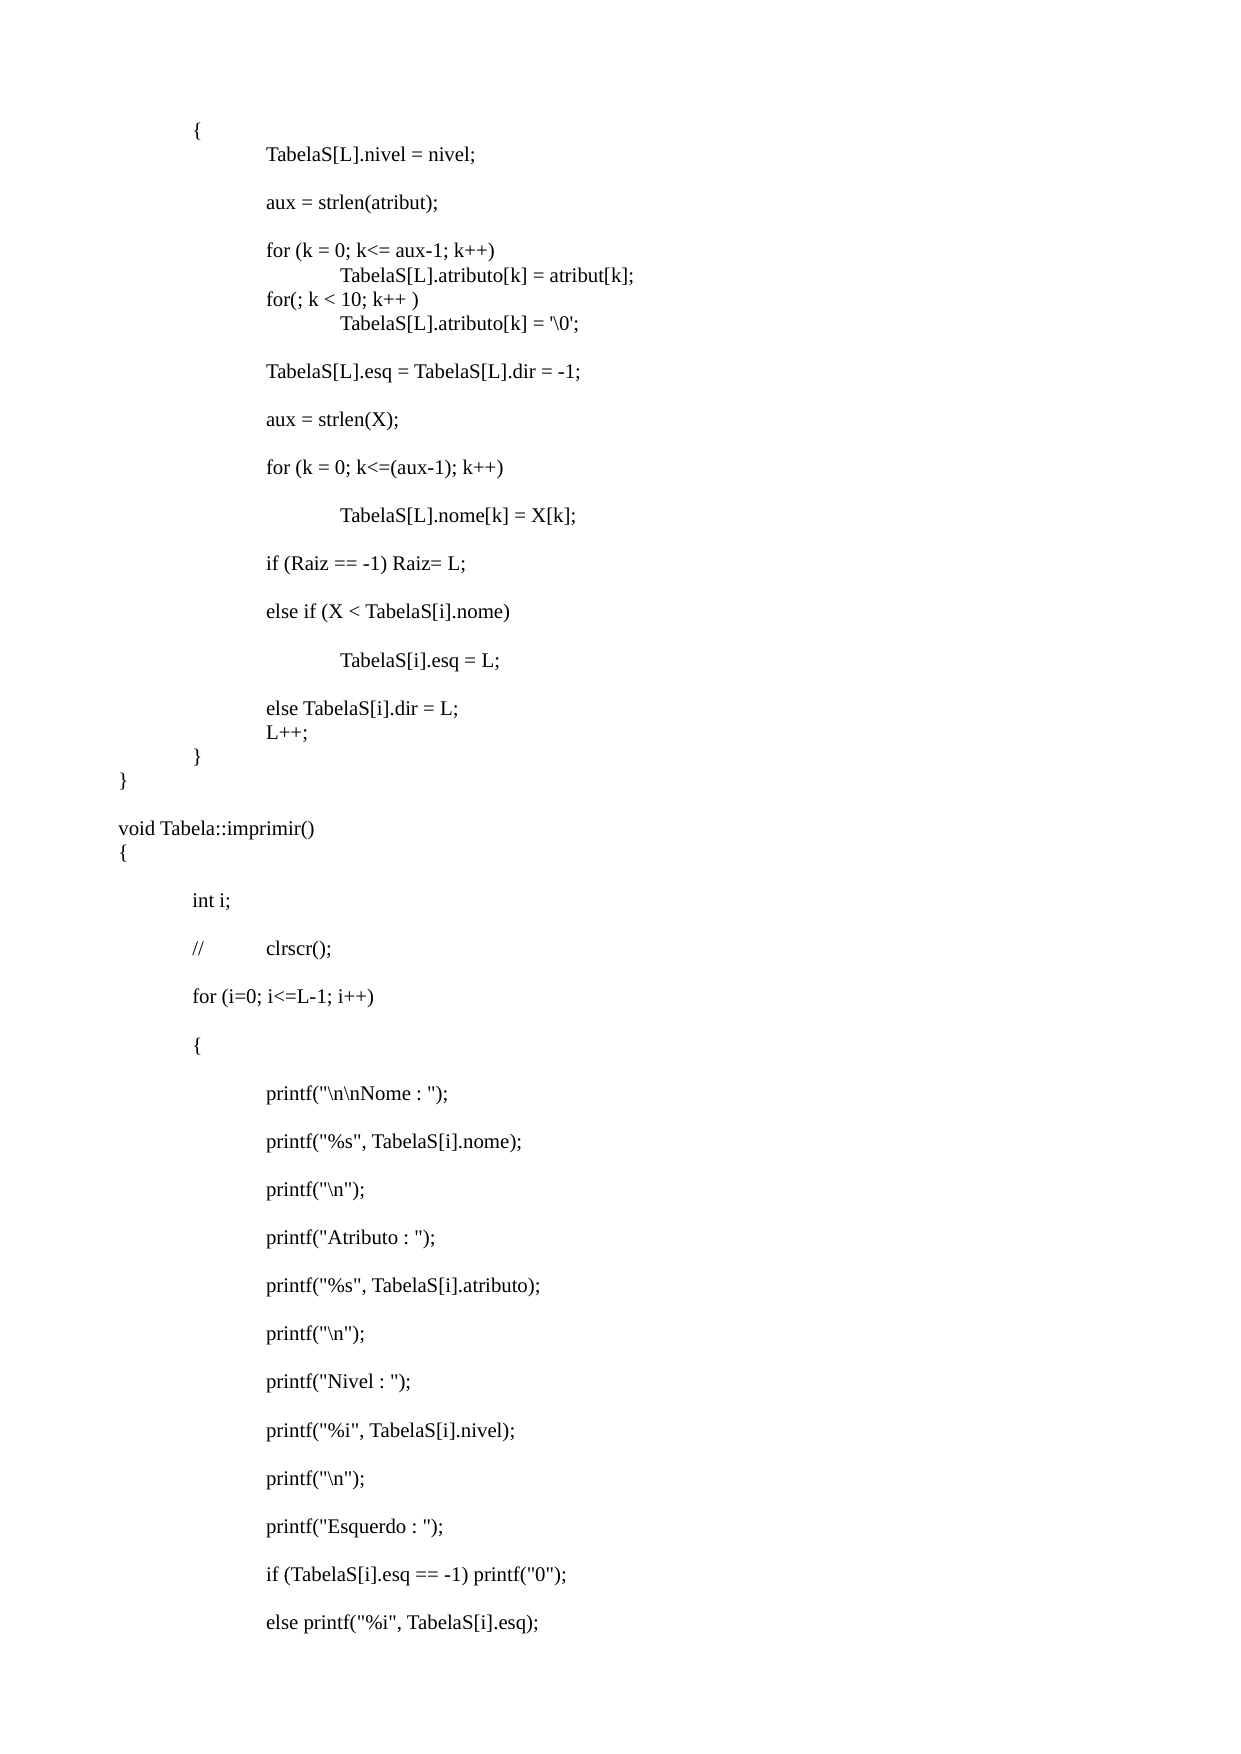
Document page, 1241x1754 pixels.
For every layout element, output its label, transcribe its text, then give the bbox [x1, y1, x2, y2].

text printf("\n"); [118, 1466, 1122, 1490]
text printf("\n\nNome : "); [118, 1081, 1122, 1105]
text TabelaS[L].nivel = nivel; [118, 142, 1122, 166]
text for (k = 0; k<=(aux-1); k++) [118, 455, 1122, 479]
text printf("%i", TabelaS[i].nivel); [118, 1417, 1122, 1442]
text // clrscr(); [118, 936, 1122, 960]
text else if (X < TabelaS[i].nome) [118, 599, 1122, 623]
text printf("\n"); [118, 1177, 1122, 1201]
text int i; [118, 888, 1122, 912]
text } [118, 768, 1122, 792]
text printf("\n"); [118, 1321, 1122, 1345]
text printf("Esquerdo : "); [118, 1514, 1122, 1538]
text } [118, 744, 1122, 768]
text L++; [118, 720, 1122, 744]
text aux = strlen(X); [118, 407, 1122, 431]
text for (k = 0; k<= aux-1; k++) [118, 238, 1122, 262]
text for(; k < 10; k++ ) [118, 287, 1122, 311]
text TabelaS[L].atributo[k] = atribut[k]; [118, 262, 1122, 287]
text TabelaS[i].esq = L; [118, 647, 1122, 672]
text if (Raiz == -1) Raiz= L; [118, 551, 1122, 575]
text else printf("%i", TabelaS[i].esq); [118, 1610, 1122, 1634]
text printf("%s", TabelaS[i].nome); [118, 1129, 1122, 1153]
text { [118, 840, 1122, 864]
text TabelaS[L].atributo[k] = '\0'; [118, 311, 1122, 335]
text TabelaS[L].nome[k] = X[k]; [118, 503, 1122, 527]
text TabelaS[L].esq = TabelaS[L].dir = -1; [118, 359, 1122, 383]
text printf("Nivel : "); [118, 1369, 1122, 1393]
text for (i=0; i<=L-1; i++) [118, 984, 1122, 1008]
text { [118, 1032, 1122, 1057]
text { [118, 118, 1122, 142]
text printf("Atributo : "); [118, 1225, 1122, 1249]
text aux = strlen(atribut); [118, 190, 1122, 214]
text void Tabela::imprimir() [118, 816, 1122, 840]
text else TabelaS[i].dir = L; [118, 696, 1122, 720]
text printf("%s", TabelaS[i].atributo); [118, 1273, 1122, 1297]
text if (TabelaS[i].esq == -1) printf("0"); [118, 1562, 1122, 1586]
